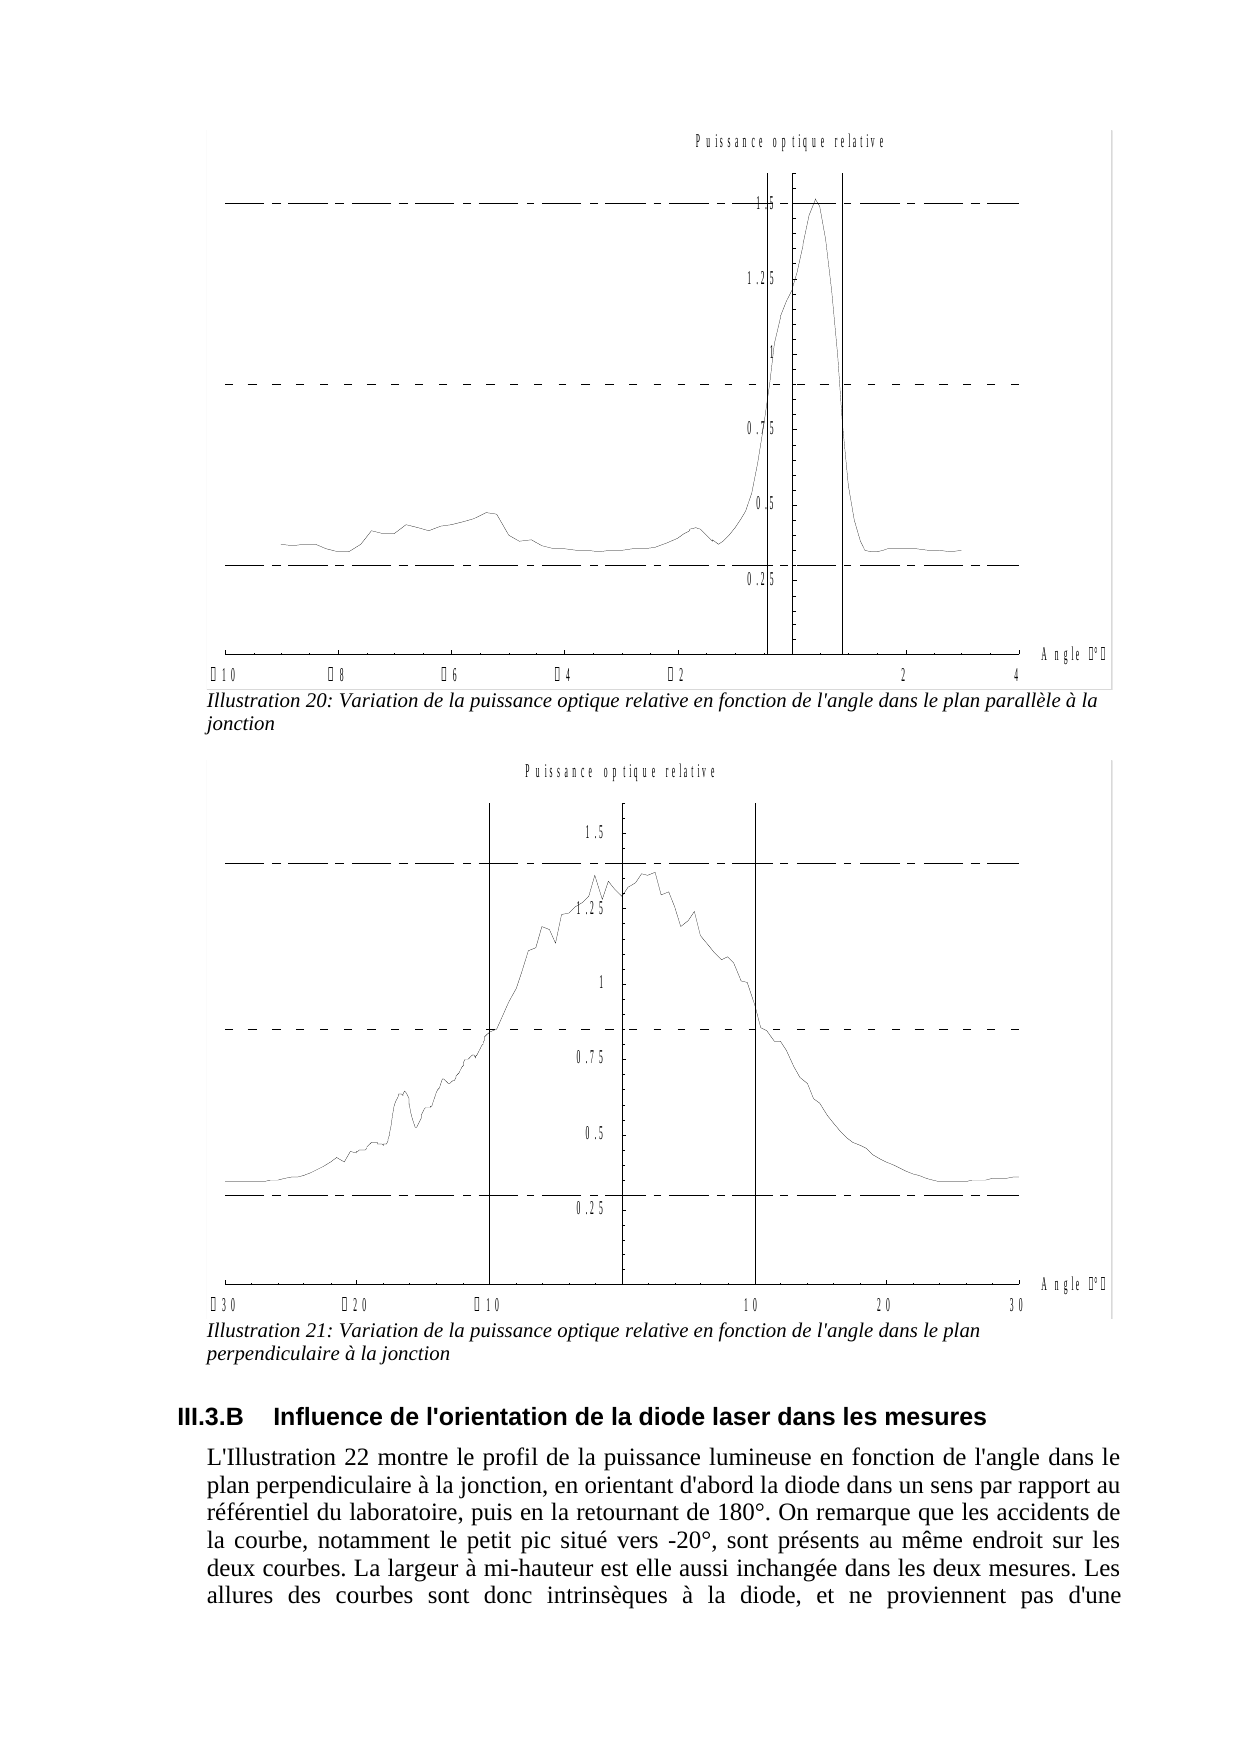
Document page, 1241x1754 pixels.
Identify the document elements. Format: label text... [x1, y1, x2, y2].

subtitle Influence de l'orientation de la diode laser dans les mesures [118, 1403, 1122, 1431]
text L'Illustration 22 montre le profil de la puissance lumineuse en fonction de l'angle dans le plan perpendiculaire à la jonction, en orientant d'abord la diode dans un sens par rapport au référentiel du laboratoire, puis en la retournant de 180°. On remarque que les accidents de la courbe, notamment le petit pic situé vers -20°, sont présents au même endroit sur les deux courbes. La largeur à mi-hauteur est elle aussi inchangée dans les deux mesures. Les allures des courbes sont donc intrinsèques à la diode, et ne proviennent pas d'une [207, 1443, 1122, 1609]
text Illustration 20: Variation de la puissance optique relative en fonction de l'angle dans le plan parallèle à la jonction [207, 690, 1112, 735]
text Illustration 21: Variation de la puissance optique relative en fonction de l'angle dans le plan perpendiculaire à la jonction [207, 1319, 1112, 1365]
